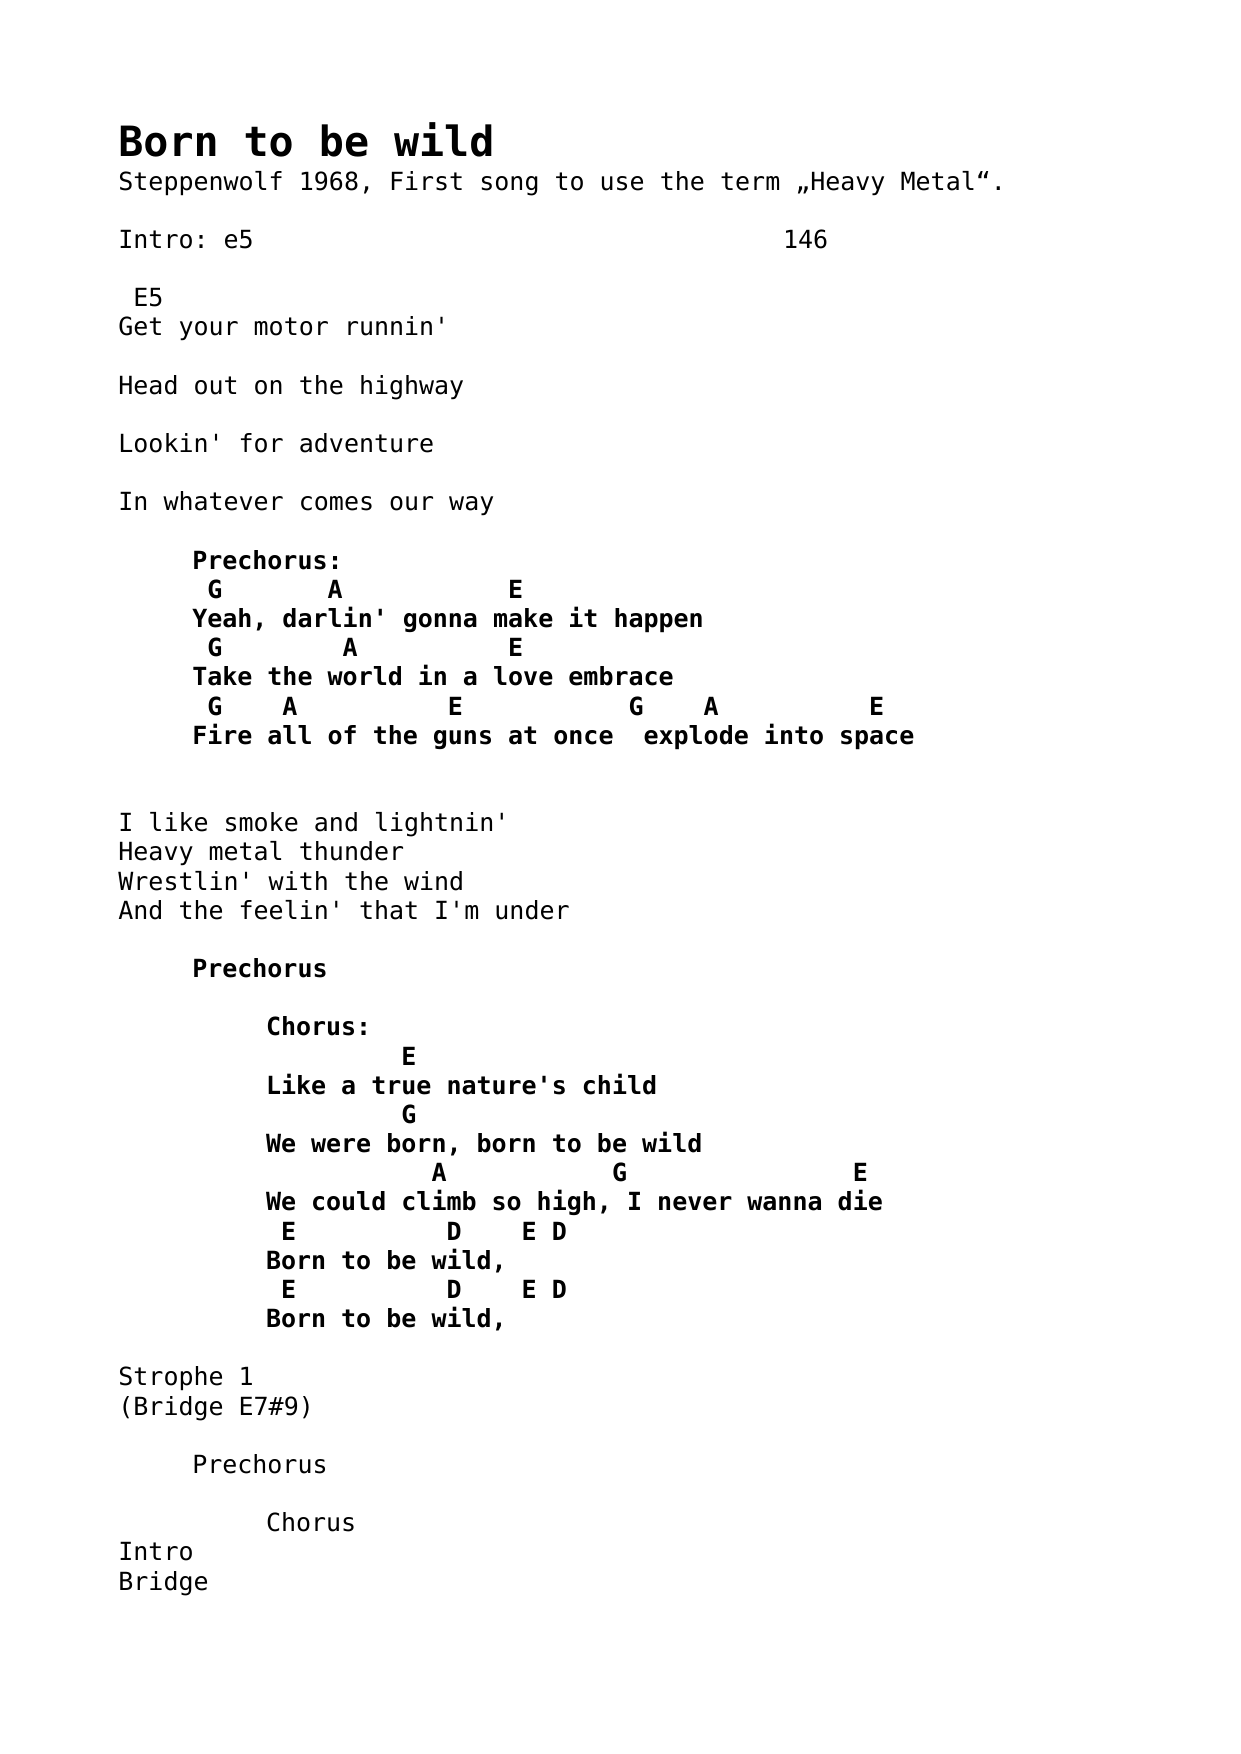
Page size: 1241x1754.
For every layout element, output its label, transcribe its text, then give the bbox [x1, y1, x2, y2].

text Like a true nature's child [266, 1071, 1122, 1100]
text Yeah, darlin' gonna make it happen [192, 604, 1122, 633]
text Fire all of the guns at once explode into space [192, 721, 1122, 750]
text G [266, 1100, 1122, 1129]
text G A E [192, 575, 1122, 604]
text Chorus: E [266, 1012, 1122, 1071]
text (Bridge E7#9) [118, 1392, 1122, 1450]
text Intro Bridge [118, 1537, 1122, 1596]
text Born to be wild, [266, 1246, 1122, 1275]
text And the feelin' that I'm under [118, 896, 1122, 925]
text Head out on the highway [118, 371, 1122, 400]
text Born to be wild, [266, 1304, 1122, 1333]
text Get your motor runnin' [118, 312, 1122, 342]
text E5 [118, 283, 1122, 312]
text Born to be wild Steppenwolf 1968, First song to use the term „Heavy Metal“. [118, 118, 1122, 196]
text Prechorus: [192, 546, 1122, 575]
text Strophe 1 [118, 1362, 1122, 1392]
text Intro: e5 146 [118, 225, 1122, 254]
text E D E D [266, 1217, 1122, 1246]
text G A E [192, 633, 1122, 662]
text In whatever comes our way [118, 487, 1122, 517]
text We were born, born to be wild [266, 1129, 1122, 1158]
text Prechorus [118, 1450, 1122, 1508]
text G A E G A E [192, 692, 1122, 721]
text Lookin' for adventure [118, 429, 1122, 458]
text I like smoke and lightnin' [118, 808, 1122, 837]
text Wrestlin' with the wind [118, 867, 1122, 896]
text Chorus [118, 1508, 1122, 1537]
text Take the world in a love embrace [192, 662, 1122, 692]
text E D E D [266, 1275, 1122, 1304]
text We could climb so high, I never wanna die [266, 1187, 1122, 1217]
text Heavy metal thunder [118, 837, 1122, 867]
text A G E [266, 1158, 1122, 1187]
text Prechorus [192, 954, 1122, 1012]
